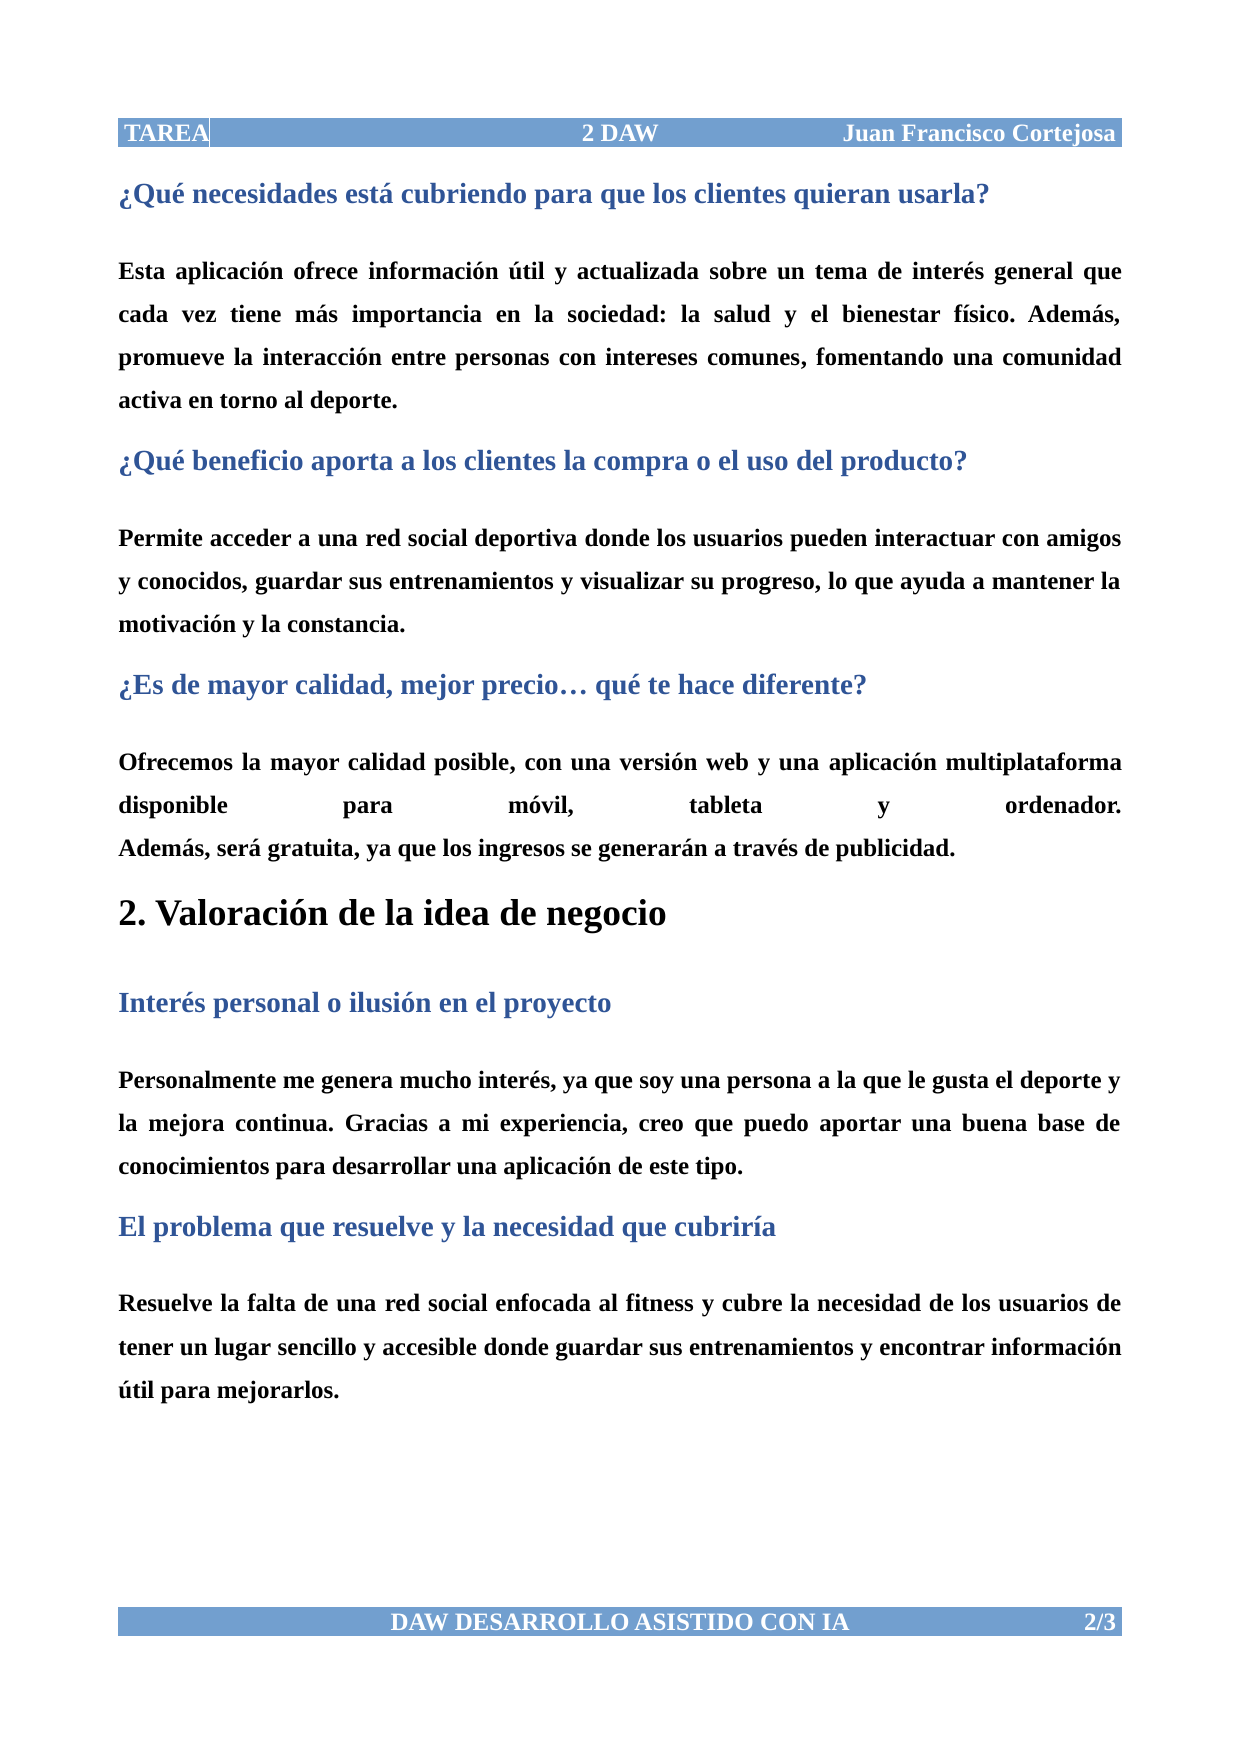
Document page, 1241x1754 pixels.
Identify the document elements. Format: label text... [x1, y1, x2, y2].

subtitle ¿Qué beneficio aporta a los clientes la compra o el uso del producto? [118, 443, 1122, 477]
text Ofrecemos la mayor calidad posible, con una versión web y una aplicación multiplataforma disponible para móvil, tableta y ordenador. Además, será gratuita, ya que los ingresos se generarán a través de publicidad. [118, 747, 1122, 862]
subtitle ¿Es de mayor calidad, mejor precio… qué te hace diferente? [118, 667, 1122, 701]
text Permite acceder a una red social deportiva donde los usuarios pueden interactuar con amigos y conocidos, guardar sus entrenamientos y visualizar su progreso, lo que ayuda a mantener la motivación y la constancia. [118, 523, 1122, 638]
subtitle 2. Valoración de la idea de negocio [118, 891, 1122, 934]
text Esta aplicación ofrece información útil y actualizada sobre un tema de interés general que cada vez tiene más importancia en la sociedad: la salud y el bienestar físico. Además, promueve la interacción entre personas con intereses comunes, fomentando una comunidad activa en torno al deporte. [118, 256, 1122, 414]
subtitle ¿Qué necesidades está cubriendo para que los clientes quieran usarla? [118, 176, 1122, 210]
text Personalmente me genera mucho interés, ya que soy una persona a la que le gusta el deporte y la mejora continua. Gracias a mi experiencia, creo que puedo aportar una buena base de conocimientos para desarrollar una aplicación de este tipo. [118, 1065, 1122, 1180]
subtitle El problema que resuelve y la necesidad que cubriría [118, 1209, 1122, 1242]
subtitle Interés personal o ilusión en el proyecto [118, 985, 1122, 1018]
text Resuelve la falta de una red social enfocada al fitness y cubre la necesidad de los usuarios de tener un lugar sencillo y accesible donde guardar sus entrenamientos y encontrar información útil para mejorarlos. [118, 1288, 1122, 1403]
